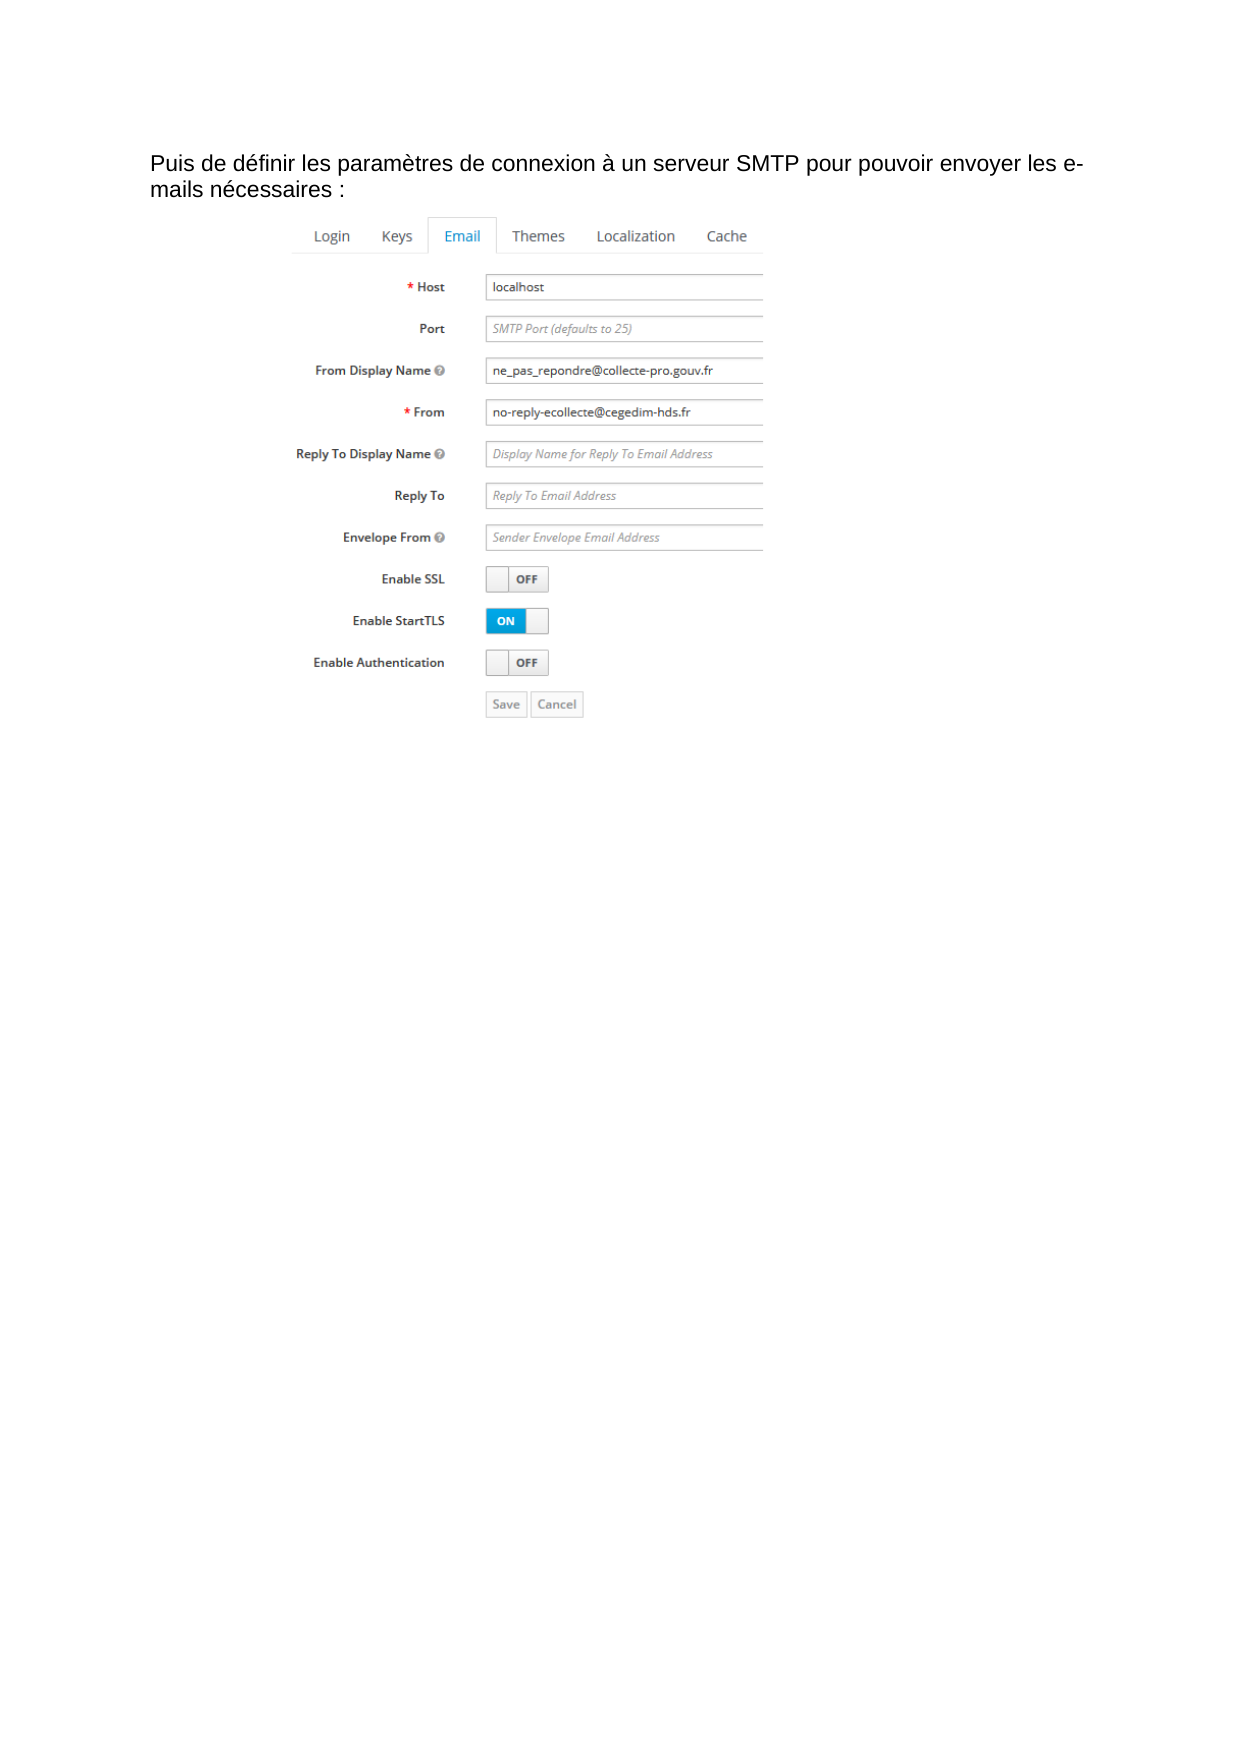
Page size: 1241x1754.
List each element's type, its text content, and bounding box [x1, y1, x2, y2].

text Puis de définir les paramètres de connexion à un serveur SMTP pour pouvoir envoyer les e-mails nécessaires : [150, 150, 1090, 203]
picture [291, 217, 764, 730]
